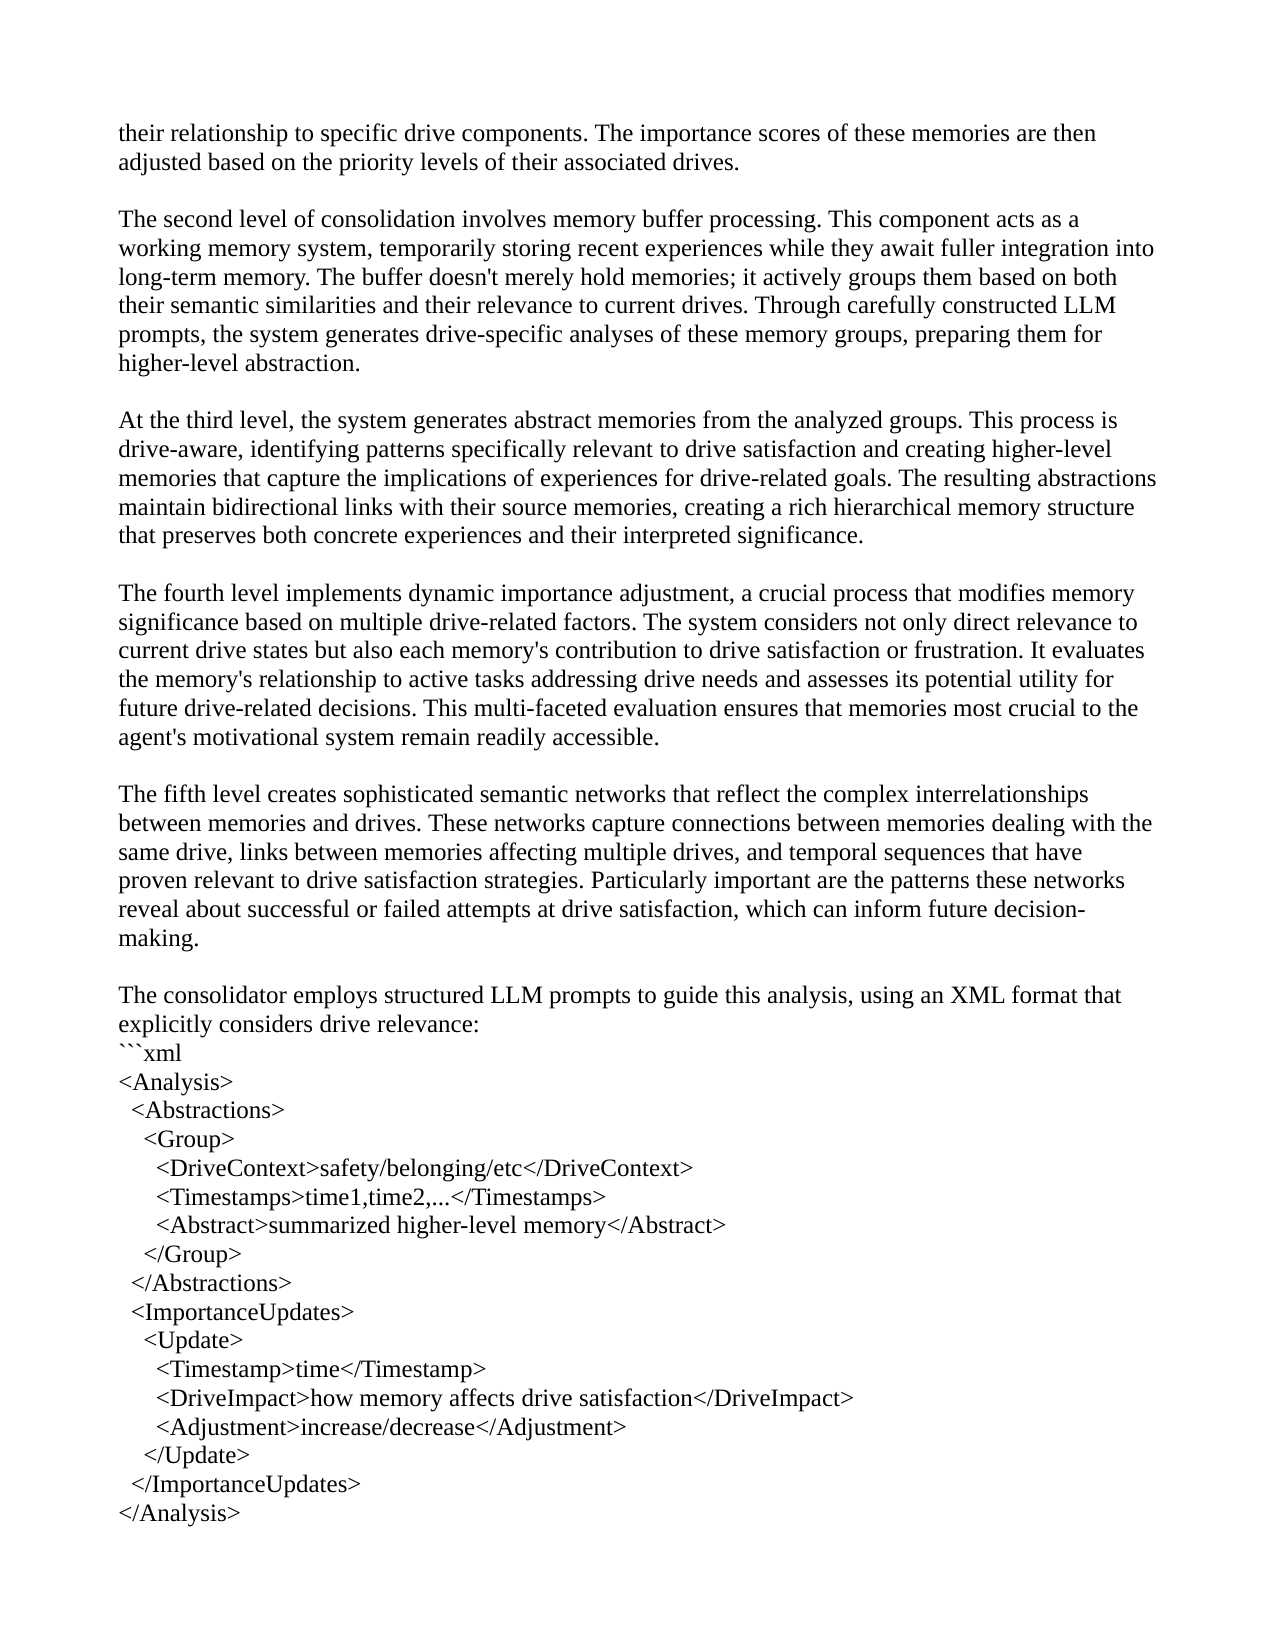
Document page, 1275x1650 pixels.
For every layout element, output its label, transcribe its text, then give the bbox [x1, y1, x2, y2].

text <Adjustment>increase/decrease</Adjustment> [118, 1412, 1157, 1441]
text </Update> [118, 1441, 1157, 1469]
text The fourth level implements dynamic importance adjustment, a crucial process that modifies memory significance based on multiple drive-related factors. The system considers not only direct relevance to current drive states but also each memory's contribution to drive satisfaction or frustration. It evaluates the memory's relationship to active tasks addressing drive needs and assesses its potential utility for future drive-related decisions. This multi-faceted evaluation ensures that memories most crucial to the agent's motivational system remain readily accessible. [118, 578, 1157, 751]
text The consolidator employs structured LLM prompts to guide this analysis, using an XML format that explicitly considers drive relevance: [118, 981, 1157, 1038]
text <ImportanceUpdates> [118, 1297, 1157, 1326]
text At the third level, the system generates abstract memories from the analyzed groups. This process is drive-aware, identifying patterns specifically relevant to drive satisfaction and creating higher-level memories that capture the implications of experiences for drive-related goals. The resulting abstractions maintain bidirectional links with their source memories, creating a rich hierarchical memory structure that preserves both concrete experiences and their interpreted significance. [118, 406, 1157, 549]
text <Update> [118, 1326, 1157, 1354]
text The fifth level creates sophisticated semantic networks that reflect the complex interrelationships between memories and drives. These networks capture connections between memories dealing with the same drive, links between memories affecting multiple drives, and temporal sequences that have proven relevant to drive satisfaction strategies. Particularly important are the patterns these networks reveal about successful or failed attempts at drive satisfaction, which can inform future decision-making. [118, 779, 1157, 952]
text <Abstractions> [118, 1096, 1157, 1124]
text <DriveImpact>how memory affects drive satisfaction</DriveImpact> [118, 1383, 1157, 1412]
text </Analysis> [118, 1498, 1157, 1527]
text </ImportanceUpdates> [118, 1469, 1157, 1498]
text <Analysis> [118, 1067, 1157, 1096]
text ```xml [118, 1038, 1157, 1067]
text </Group> [118, 1239, 1157, 1268]
text <Abstract>summarized higher-level memory</Abstract> [118, 1211, 1157, 1239]
text <Group> [118, 1124, 1157, 1153]
text <Timestamps>time1,time2,...</Timestamps> [118, 1182, 1157, 1211]
text <DriveContext>safety/belonging/etc</DriveContext> [118, 1153, 1157, 1182]
text their relationship to specific drive components. The importance scores of these memories are then adjusted based on the priority levels of their associated drives. [118, 118, 1157, 176]
text The second level of consolidation involves memory buffer processing. This component acts as a working memory system, temporarily storing recent experiences while they await fuller integration into long-term memory. The buffer doesn't merely hold memories; it actively groups them based on both their semantic similarities and their relevance to current drives. Through carefully constructed LLM prompts, the system generates drive-specific analyses of these memory groups, preparing them for higher-level abstraction. [118, 204, 1157, 377]
text </Abstractions> [118, 1268, 1157, 1297]
text <Timestamp>time</Timestamp> [118, 1354, 1157, 1383]
